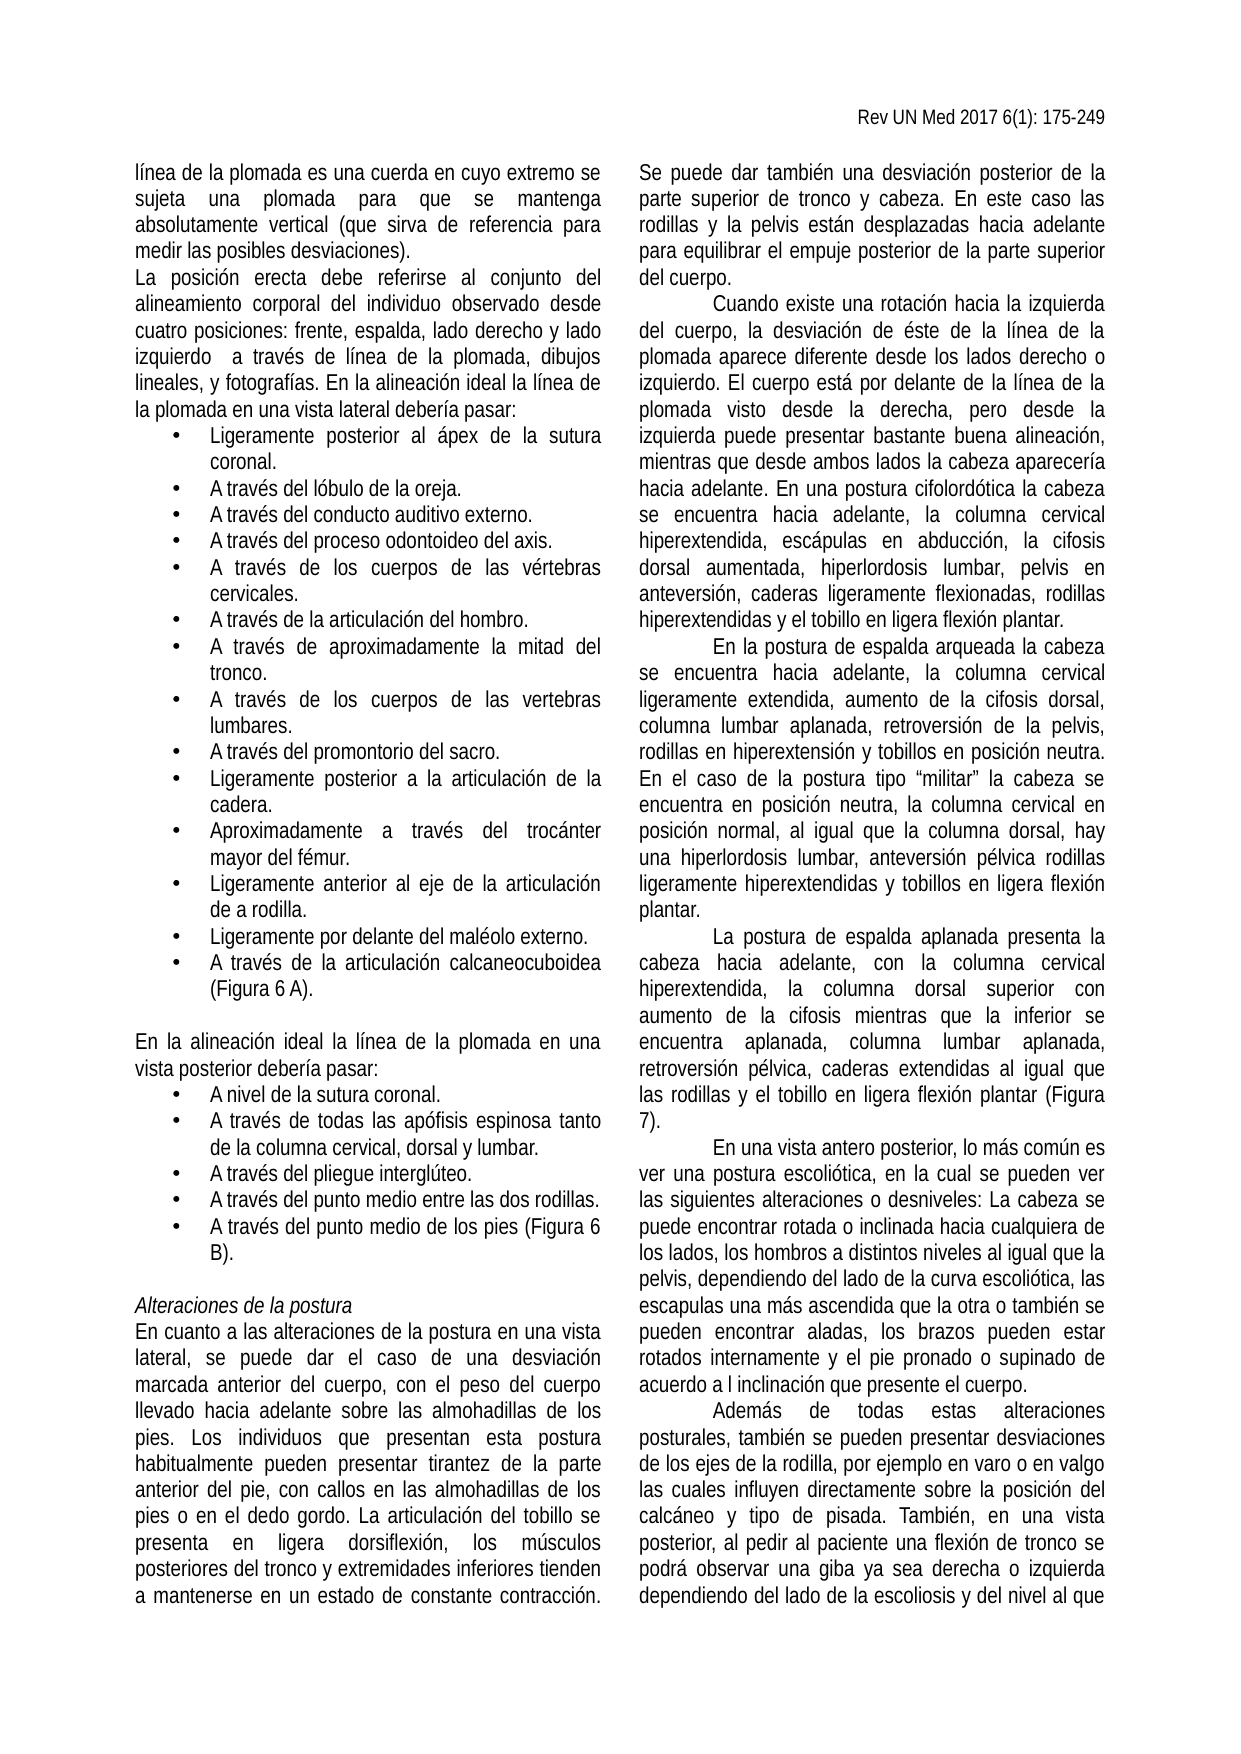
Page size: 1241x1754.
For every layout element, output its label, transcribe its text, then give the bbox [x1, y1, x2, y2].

text Se puede dar también una desviación posterior de la parte superior de tronco y cabeza. En este caso las rodillas y la pelvis están desplazadas hacia adelante para equilibrar el empuje posterior de la parte superior del cuerpo. [639, 158, 1105, 290]
list Ligeramente posterior al ápex de la sutura coronal. [172, 422, 601, 475]
text La posición erecta debe referirse al conjunto del alineamiento corporal del individuo observado desde cuatro posiciones: frente, espalda, lado derecho y lado izquierdo a través de línea de la plomada, dibujos lineales, y fotografías. En la alineación ideal la línea de la plomada en una vista lateral debería pasar: [135, 264, 601, 422]
text En la alineación ideal la línea de la plomada en una vista posterior debería pasar: [135, 1028, 601, 1081]
list A través del proceso odontoideo del axis. [172, 527, 601, 554]
list A través de todas las apófisis espinosa tanto de la columna cervical, dorsal y lumbar. [172, 1107, 601, 1160]
text Cuando existe una rotación hacia la izquierda del cuerpo, la desviación de éste de la línea de la plomada aparece diferente desde los lados derecho o izquierdo. El cuerpo está por delante de la línea de la plomada visto desde la derecha, pero desde la izquierda puede presentar bastante buena alineación, mientras que desde ambos lados la cabeza aparecería hacia adelante. En una postura cifolordótica la cabeza se encuentra hacia adelante, la columna cervical hiperextendida, escápulas en abducción, la cifosis dorsal aumentada, hiperlordosis lumbar, pelvis en anteversión, caderas ligeramente flexionadas, rodillas hiperextendidas y el tobillo en ligera flexión plantar. [639, 290, 1105, 633]
list Ligeramente por delante del maléolo externo. [172, 923, 601, 949]
list A través de la articulación calcaneocuboidea (Figura 6 A). [172, 949, 601, 1002]
list Ligeramente anterior al eje de la articulación de a rodilla. [172, 870, 601, 923]
list A través del conducto auditivo externo. [172, 501, 601, 527]
text En una vista antero posterior, lo más común es ver una postura escoliótica, en la cual se pueden ver las siguientes alteraciones o desniveles: La cabeza se puede encontrar rotada o inclinada hacia cualquiera de los lados, los hombros a distintos niveles al igual que la pelvis, dependiendo del lado de la curva escoliótica, las escapulas una más ascendida que la otra o también se pueden encontrar aladas, los brazos pueden estar rotados internamente y el pie pronado o supinado de acuerdo a l inclinación que presente el cuerpo. [639, 1133, 1105, 1397]
list A través de aproximadamente la mitad del tronco. [172, 633, 601, 686]
text La postura de espalda aplanada presenta la cabeza hacia adelante, con la columna cervical hiperextendida, la columna dorsal superior con aumento de la cifosis mientras que la inferior se encuentra aplanada, columna lumbar aplanada, retroversión pélvica, caderas extendidas al igual que las rodillas y el tobillo en ligera flexión plantar (Figura 7). [639, 923, 1105, 1133]
list A través del punto medio de los pies (Figura 6 B). [172, 1213, 601, 1265]
text Alteraciones de la postura [135, 1292, 601, 1318]
list A nivel de la sutura coronal. [172, 1081, 601, 1107]
list A través de los cuerpos de las vértebras cervicales. [172, 554, 601, 606]
list A través de la articulación del hombro. [172, 606, 601, 633]
list Ligeramente posterior a la articulación de la cadera. [172, 764, 601, 817]
text En la postura de espalda arqueada la cabeza se encuentra hacia adelante, la columna cervical ligeramente extendida, aumento de la cifosis dorsal, columna lumbar aplanada, retroversión de la pelvis, rodillas en hiperextensión y tobillos en posición neutra. En el caso de la postura tipo “militar” la cabeza se encuentra en posición neutra, la columna cervical en posición normal, al igual que la columna dorsal, hay una hiperlordosis lumbar, anteversión pélvica rodillas ligeramente hiperextendidas y tobillos en ligera flexión plantar. [639, 633, 1105, 923]
text línea de la plomada es una cuerda en cuyo extremo se sujeta una plomada para que se mantenga absolutamente vertical (que sirva de referencia para medir las posibles desviaciones). [135, 158, 601, 264]
list A través del punto medio entre las dos rodillas. [172, 1186, 601, 1213]
list Aproximadamente a través del trocánter mayor del fémur. [172, 817, 601, 870]
text En cuanto a las alteraciones de la postura en una vista lateral, se puede dar el caso de una desviación marcada anterior del cuerpo, con el peso del cuerpo llevado hacia adelante sobre las almohadillas de los pies. Los individuos que presentan esta postura habitualmente pueden presentar tirantez de la parte anterior del pie, con callos en las almohadillas de los pies o en el dedo gordo. La articulación del tobillo se presenta en ligera dorsiflexión, los músculos posteriores del tronco y extremidades inferiores tienden a mantenerse en un estado de constante contracción. [135, 1318, 601, 1608]
text Además de todas estas alteraciones posturales, también se pueden presentar desviaciones de los ejes de la rodilla, por ejemplo en varo o en valgo las cuales influyen directamente sobre la posición del calcáneo y tipo de pisada. También, en una vista posterior, al pedir al paciente una flexión de tronco se podrá observar una giba ya sea derecha o izquierda dependiendo del lado de la escoliosis y del nivel al que [639, 1397, 1105, 1608]
list A través de los cuerpos de las vertebras lumbares. [172, 686, 601, 738]
list A través del lóbulo de la oreja. [172, 475, 601, 501]
list A través del promontorio del sacro. [172, 738, 601, 764]
list A través del pliegue interglúteo. [172, 1160, 601, 1186]
